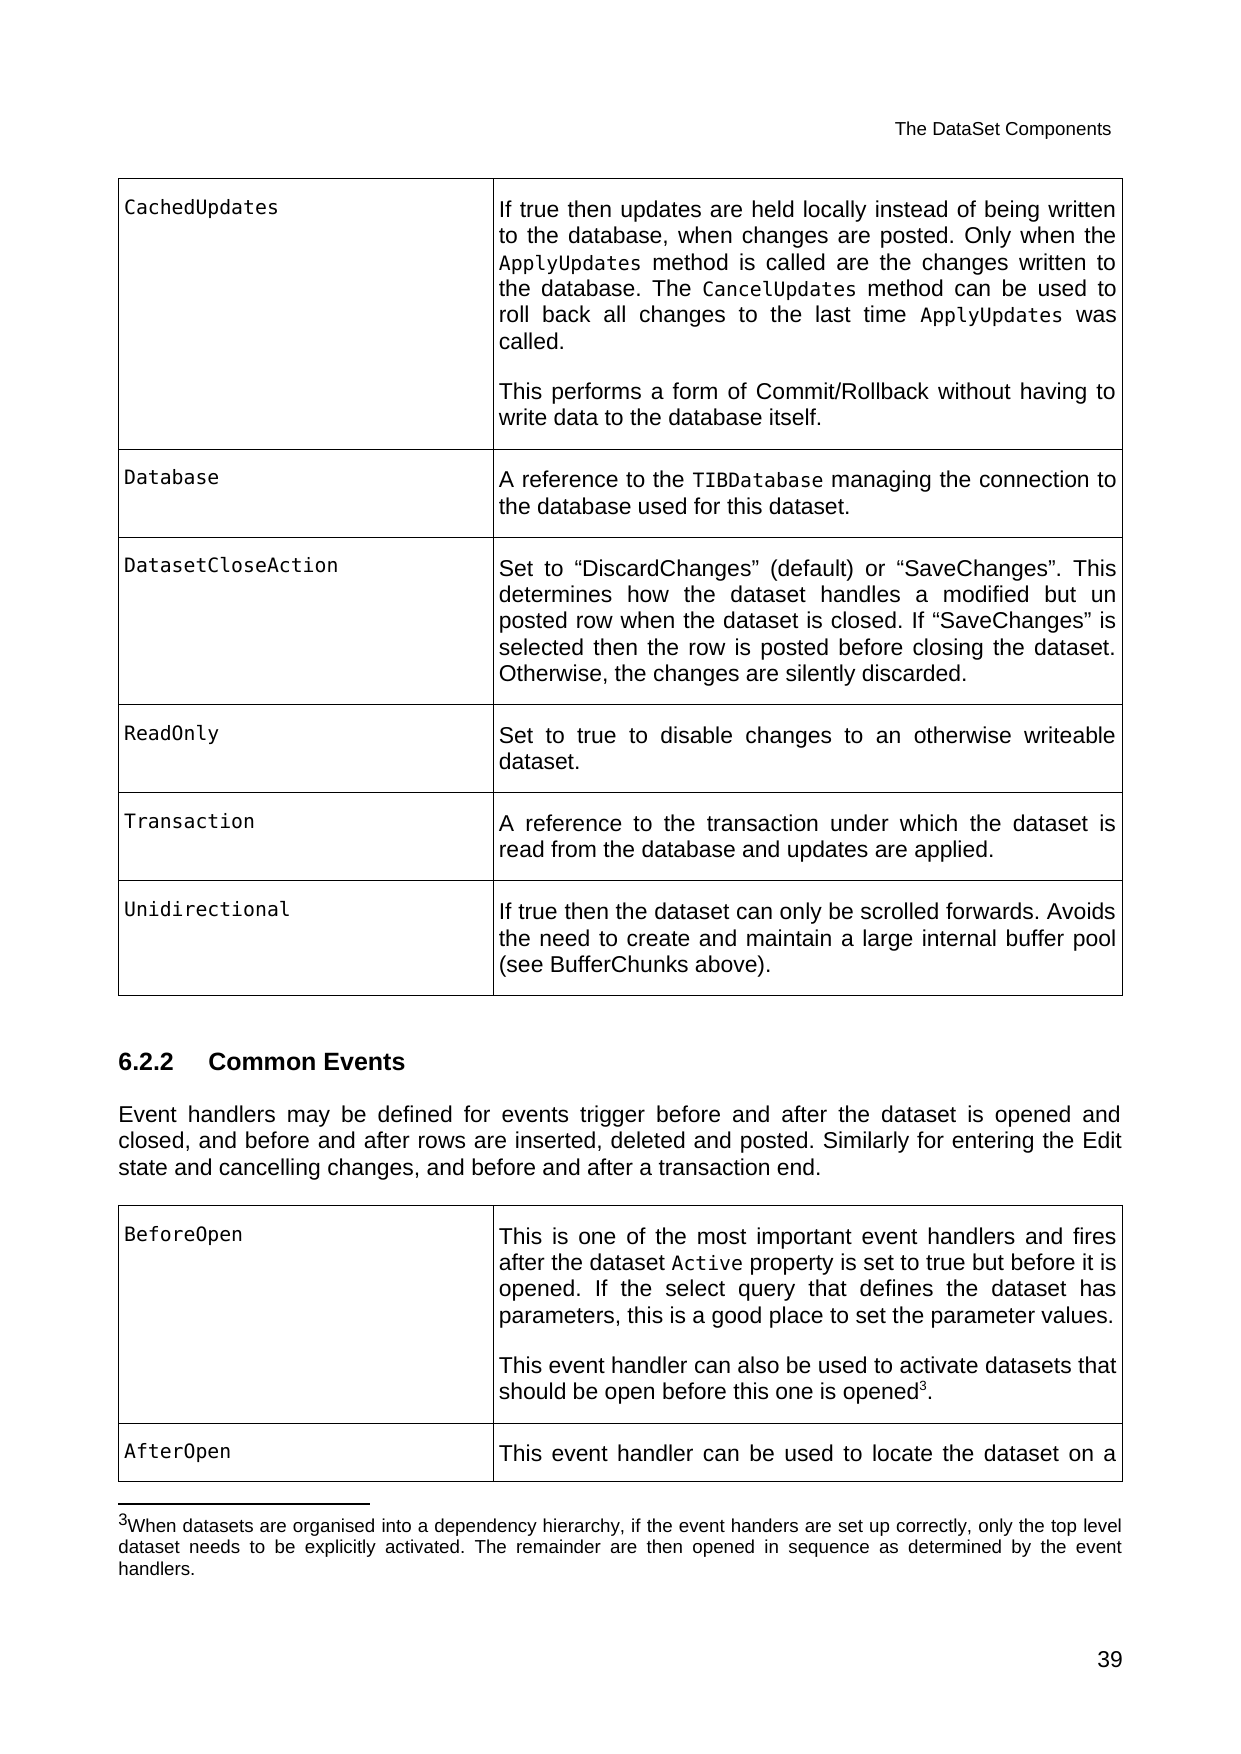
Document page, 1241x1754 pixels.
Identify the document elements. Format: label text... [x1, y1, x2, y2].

subtitle Common Events [118, 1046, 1122, 1075]
table_cell A reference to the transaction under which the dataset is read from the database and updates are applied. [494, 793, 1122, 880]
table_cell ReadOnly [119, 705, 493, 792]
table_cell Unidirectional [119, 881, 493, 995]
table_cell If true then updates are held locally instead of being written to the database, when changes are posted. Only when the ApplyUpdates method is called are the changes written to the database. The CancelUpdates method can be used to roll back all changes to the last time ApplyUpdates was called. This performs a form of Commit/Rollback without having to write data to the database itself. [494, 179, 1122, 448]
table_cell AfterOpen [119, 1424, 493, 1481]
table_cell Transaction [119, 793, 493, 880]
table_cell Database [119, 450, 493, 537]
table_header This is one of the most important event handlers and fires after the dataset Active property is set to true but before it is opened. If the select query that defines the dataset has parameters, this is a good place to set the parameter values. This event handler can also be used to activate datasets that should be open before this one is opened. [494, 1206, 1122, 1422]
table_cell DatasetCloseAction [119, 538, 493, 704]
table_cell Set to true to disable changes to an otherwise writeable dataset. [494, 705, 1122, 792]
table_cell Set to “DiscardChanges” (default) or “SaveChanges”. This determines how the dataset handles a modified but un posted row when the dataset is closed. If “SaveChanges” is selected then the row is posted before closing the dataset. Otherwise, the changes are silently discarded. [494, 538, 1122, 704]
table_cell CachedUpdates [119, 179, 493, 448]
table_cell A reference to the TIBDatabase managing the connection to the database used for this dataset. [494, 450, 1122, 537]
table_header BeforeOpen [119, 1206, 493, 1422]
text Event handlers may be defined for events trigger before and after the dataset is opened and closed, and before and after rows are inserted, deleted and posted. Similarly for entering the Edit state and cancelling changes, and before and after a transaction end. [118, 1101, 1122, 1180]
table_cell If true then the dataset can only be scrolled forwards. Avoids the need to create and maintain a large internal buffer pool (see BufferChunks above). [494, 881, 1122, 995]
table_cell This event handler can be used to locate the dataset on a [494, 1424, 1122, 1481]
